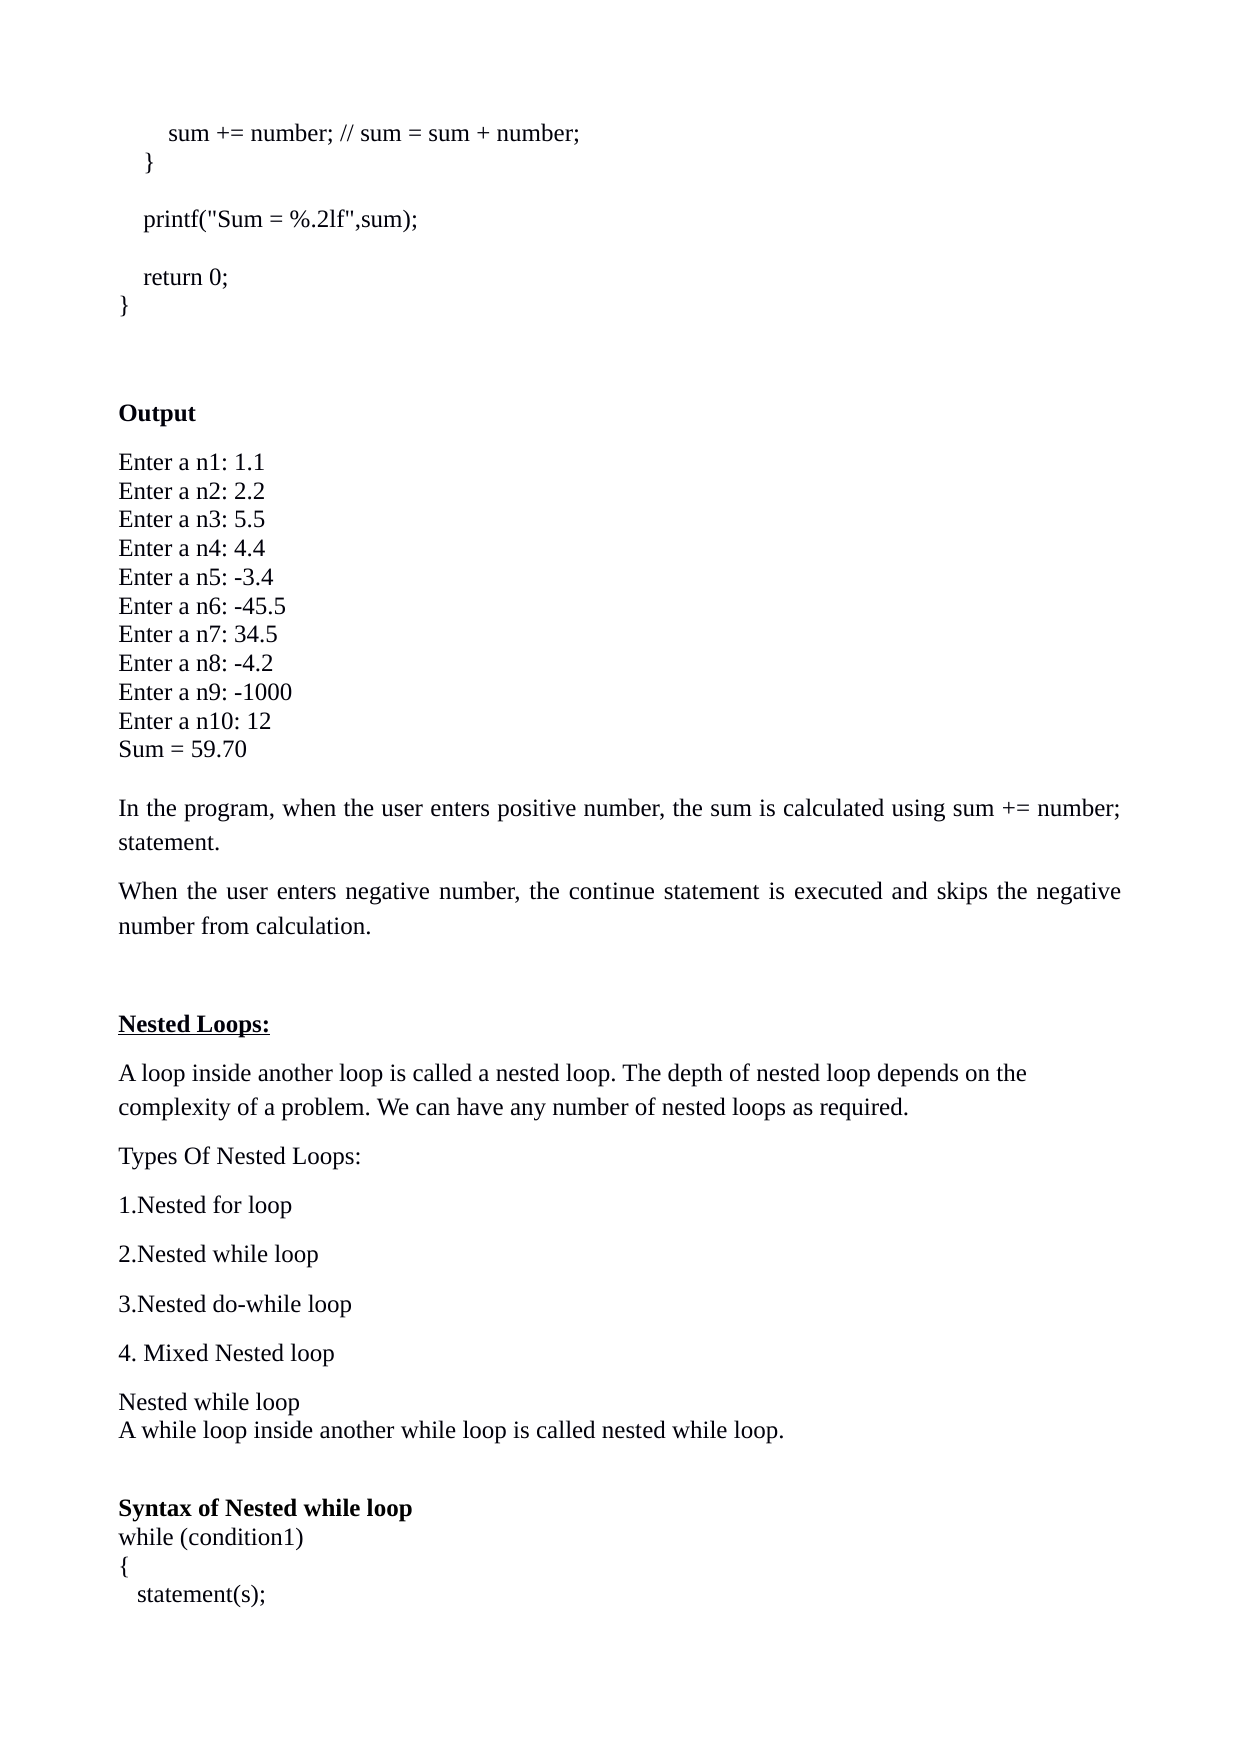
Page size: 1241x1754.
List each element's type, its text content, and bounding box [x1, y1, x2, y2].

text A while loop inside another while loop is called nested while loop. [118, 1416, 1122, 1444]
text Nested Loops: [118, 1009, 1122, 1038]
text 3.Nested do-while loop [118, 1289, 1122, 1317]
text Enter a n1: 1.1 [118, 447, 1122, 476]
text 2.Nested while loop [118, 1239, 1122, 1268]
text Enter a n3: 5.5 [118, 504, 1122, 533]
text Enter a n7: 34.5 [118, 619, 1122, 648]
text Enter a n9: -1000 [118, 677, 1122, 706]
text 1.Nested for loop [118, 1191, 1122, 1219]
text { [118, 1551, 1122, 1579]
text Enter a n2: 2.2 [118, 476, 1122, 504]
subtitle Nested while loop [118, 1387, 1122, 1416]
text Sum = 59.70 [118, 734, 1122, 763]
text } [118, 147, 1122, 176]
text Enter a n6: -45.5 [118, 591, 1122, 619]
text Enter a n8: -4.2 [118, 648, 1122, 677]
text Enter a n5: -3.4 [118, 562, 1122, 591]
text In the program, when the user enters positive number, the sum is calculated using sum += number; statement. [118, 793, 1122, 856]
subtitle Syntax of Nested while loop [118, 1493, 1122, 1522]
text Output [118, 398, 1122, 427]
text sum += number; // sum = sum + number; [118, 118, 1122, 147]
text A loop inside another loop is called a nested loop. The depth of nested loop depends on the complexity of a problem. We can have any number of nested loops as required. [118, 1058, 1122, 1121]
text return 0; [118, 262, 1122, 291]
text } [118, 291, 1122, 319]
text Enter a n4: 4.4 [118, 533, 1122, 562]
text 4. Mixed Nested loop [118, 1338, 1122, 1366]
text while (condition1) [118, 1522, 1122, 1551]
text statement(s); [118, 1579, 1122, 1608]
text When the user enters negative number, the continue statement is executed and skips the negative number from calculation. [118, 876, 1122, 939]
text Types Of Nested Loops: [118, 1141, 1122, 1170]
text Enter a n10: 12 [118, 706, 1122, 734]
text printf("Sum = %.2lf",sum); [118, 204, 1122, 233]
